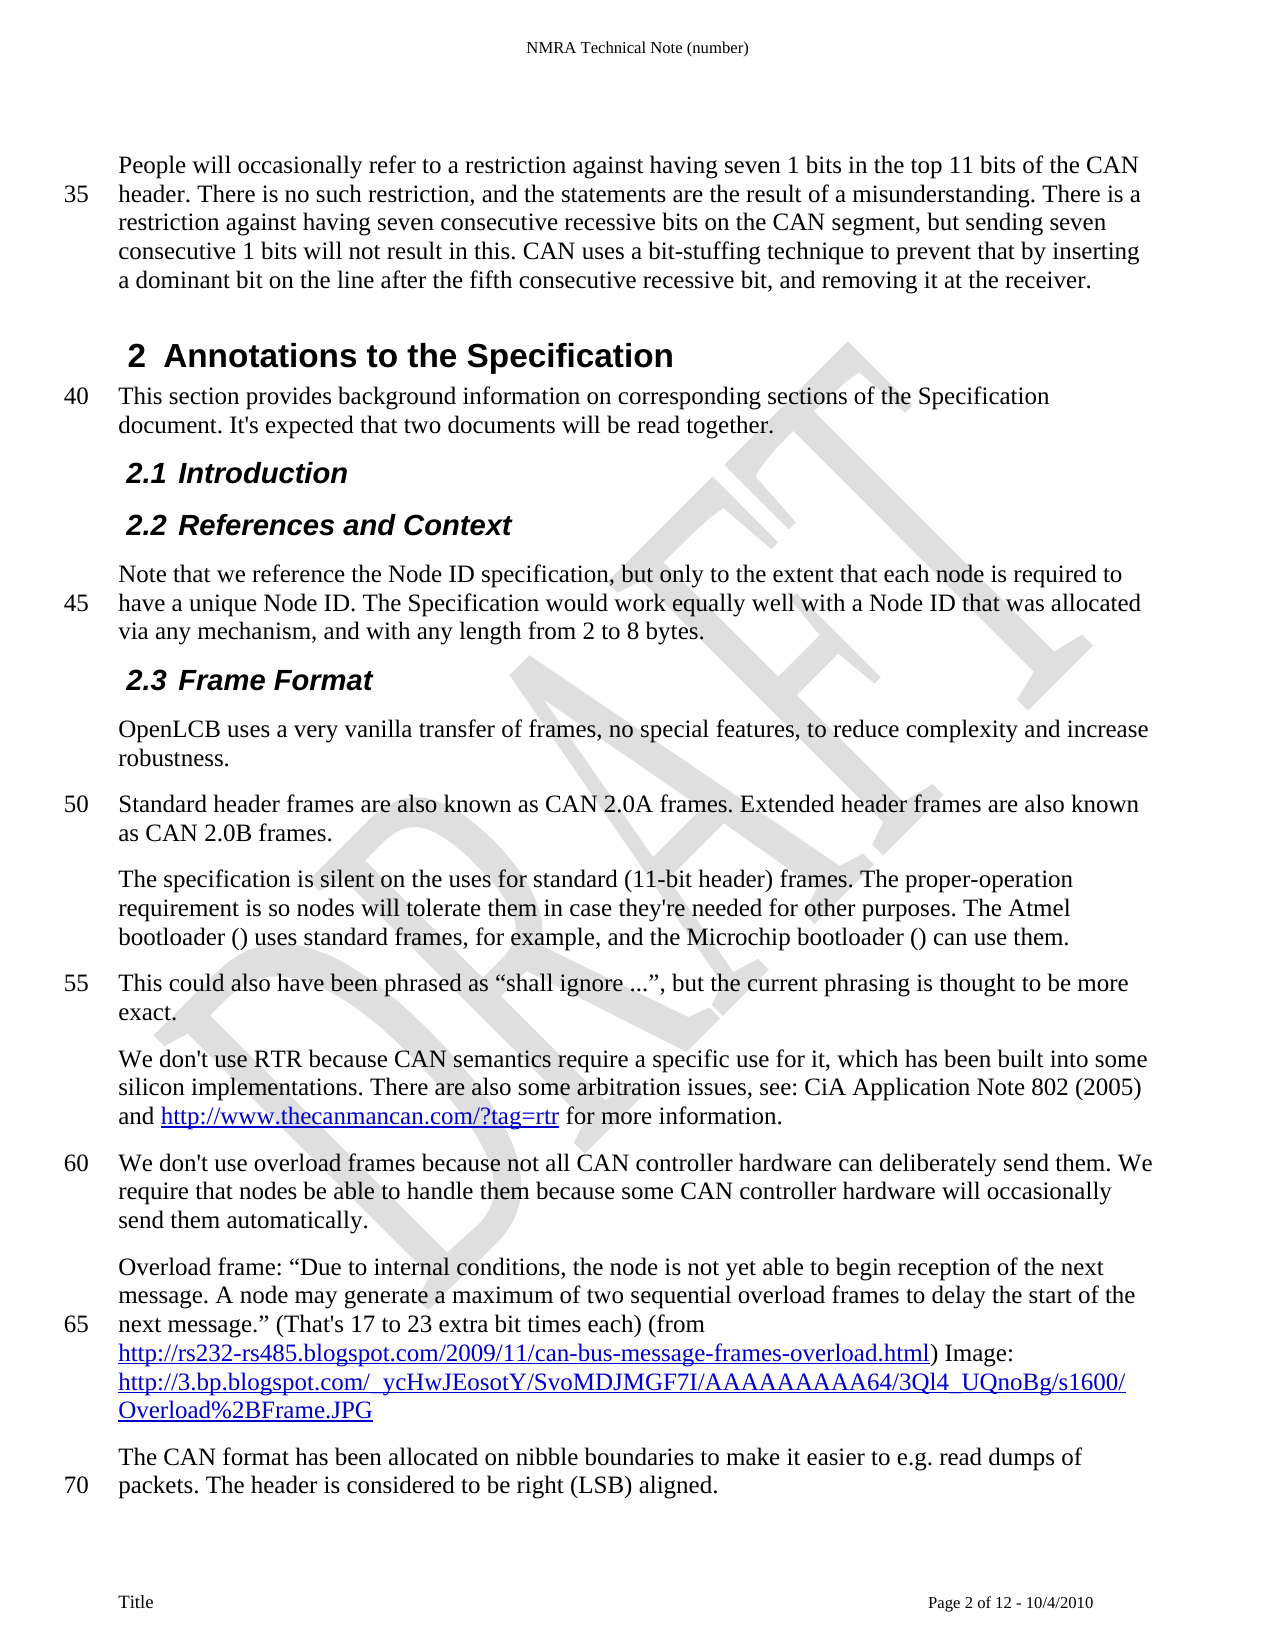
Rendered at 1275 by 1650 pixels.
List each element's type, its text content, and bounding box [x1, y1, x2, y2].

text OpenLCB uses a very vanilla transfer of frames, no special features, to reduce complexity and increase robustness. [118, 714, 575, 772]
text Note that we reference the Node ID specification, but only to the extent that each node is required to have a unique Node ID. The Specification would work equally well with a Node ID that was allocated via any mechanism, and with any length from 2 to 8 bytes. [665, 559, 1006, 645]
text This could also have been phrased as “shall ignore ...”, but the current phrasing is thought to be more exact. [355, 968, 489, 1026]
text This could also have been phrased as “shall ignore ...”, but the current phrasing is thought to be more exact. [211, 977, 377, 1026]
subtitle [745, 508, 902, 541]
text People will occasionally refer to a restriction against having seven 1 bits in the top 11 bits of the CAN header. There is no such restriction, and the statements are the result of a misunderstanding. There is a restriction against having seven consecutive recessive bits on the CAN segment, but sending seven consecutive 1 bits will not result in this. CAN uses a bit-stuffing technique to prevent that by inserting a dominant bit on the line after the fifth consecutive recessive bit, and removing it at the receiver. [118, 150, 1157, 294]
subtitle [1044, 663, 1157, 696]
text Standard header frames are also known as CAN 2.0A frames. Extended header frames are also known as CAN 2.0B frames. [607, 789, 697, 847]
text We don't use RTR because CAN semantics require a specific use for it, which has been built into some silicon implementations. There are also some arbitration issues, see: CiA Application Note 802 (2005) and http://www.thecanmancan.com/?tag=rtr for more information. [240, 1044, 469, 1126]
text The CAN format has been allocated on nibble boundaries to make it easier to e.g. read dumps of packets. The header is considered to be right (LSB) aligned. [118, 1442, 1157, 1499]
text Standard header frames are also known as CAN 2.0A frames. Extended header frames are also known as CAN 2.0B frames. [893, 789, 1157, 847]
subtitle [798, 663, 1033, 696]
text Overload frame: “Due to internal conditions, the node is not yet able to begin reception of the next message. A node may generate a maximum of two sequential overload frames to delay the start of the next message.” (That's 17 to 23 extra bit times each) (from http://rs232-rs485.blogspot.com/2009/11/can-bus-message-frames-overload.html) Image: http://3.bp.blogspot.com/_ycHwJEosotY/SvoMDJMGF7I/AAAAAAAAA64/3Ql4_UQnoBg/s1600/Overload%2BFrame.JPG [118, 1252, 1157, 1424]
subtitle Introduction [118, 456, 748, 490]
subtitle [757, 456, 851, 490]
subtitle [912, 508, 1157, 541]
text This could also have been phrased as “shall ignore ...”, but the current phrasing is thought to be more exact. [590, 968, 1157, 1026]
subtitle Frame Format [118, 663, 523, 696]
text We don't use overload frames because not all CAN controller hardware can deliberately send them. We require that nodes be able to handle them because some CAN controller hardware will occasionally send them automatically. [118, 1148, 387, 1234]
subtitle [766, 663, 790, 675]
text OpenLCB uses a very vanilla transfer of frames, no special features, to reduce complexity and increase robustness. [555, 714, 647, 772]
subtitle Annotations to the Specification [118, 336, 1157, 375]
subtitle References and Context [118, 508, 680, 541]
text The specification is silent on the uses for standard (11-bit header) frames. The proper-operation requirement is so nodes will tolerate them in case they're needed for other purposes. The Atmel bootloader () uses standard frames, for example, and the Microchip bootloader () can use them. [370, 864, 515, 951]
text We don't use RTR because CAN semantics require a specific use for it, which has been built into some silicon implementations. There are also some arbitration issues, see: CiA Application Note 802 (2005) and http://www.thecanmancan.com/?tag=rtr for more information. [444, 1044, 583, 1130]
subtitle [543, 663, 756, 696]
text The specification is silent on the uses for standard (11-bit header) frames. The proper-operation requirement is so nodes will tolerate them in case they're needed for other purposes. The Atmel bootloader () uses standard frames, for example, and the Microchip bootloader () can use them. [516, 864, 698, 951]
text We don't use RTR because CAN semantics require a specific use for it, which has been built into some silicon implementations. There are also some arbitration issues, see: CiA Application Note 802 (2005) and http://www.thecanmancan.com/?tag=rtr for more information. [550, 1044, 1157, 1130]
text OpenLCB uses a very vanilla transfer of frames, no special features, to reduce complexity and increase robustness. [817, 714, 1157, 772]
text Note that we reference the Node ID specification, but only to the extent that each node is required to have a unique Node ID. The Specification would work equally well with a Node ID that was allocated via any mechanism, and with any length from 2 to 8 bytes. [963, 559, 1157, 645]
text This section provides background information on corresponding sections of the Specification document. It's expected that two documents will be read together. [118, 381, 807, 439]
subtitle [860, 456, 1157, 490]
text The specification is silent on the uses for standard (11-bit header) frames. The proper-operation requirement is so nodes will tolerate them in case they're needed for other purposes. The Atmel bootloader () uses standard frames, for example, and the Microchip bootloader () can use them. [118, 864, 414, 951]
text This could also have been phrased as “shall ignore ...”, but the current phrasing is thought to be more exact. [502, 972, 633, 1026]
text Note that we reference the Node ID specification, but only to the extent that each node is required to have a unique Node ID. The Specification would work equally well with a Node ID that was allocated via any mechanism, and with any length from 2 to 8 bytes. [118, 559, 705, 645]
text We don't use RTR because CAN semantics require a specific use for it, which has been built into some silicon implementations. There are also some arbitration issues, see: CiA Application Note 802 (2005) and http://www.thecanmancan.com/?tag=rtr for more information. [118, 1044, 283, 1130]
text Standard header frames are also known as CAN 2.0A frames. Extended header frames are also known as CAN 2.0B frames. [728, 789, 882, 847]
text We don't use overload frames because not all CAN controller hardware can deliberately send them. We require that nodes be able to handle them because some CAN controller hardware will occasionally send them automatically. [506, 1148, 1157, 1234]
text This section provides background information on corresponding sections of the Specification document. It's expected that two documents will be read together. [815, 381, 1157, 439]
text OpenLCB uses a very vanilla transfer of frames, no special features, to reduce complexity and increase robustness. [618, 714, 832, 772]
text Standard header frames are also known as CAN 2.0A frames. Extended header frames are also known as CAN 2.0B frames. [118, 789, 627, 847]
text We don't use overload frames because not all CAN controller hardware can deliberately send them. We require that nodes be able to handle them because some CAN controller hardware will occasionally send them automatically. [344, 1148, 494, 1234]
subtitle [687, 509, 760, 541]
text This could also have been phrased as “shall ignore ...”, but the current phrasing is thought to be more exact. [118, 968, 220, 1026]
text The specification is silent on the uses for standard (11-bit header) frames. The proper-operation requirement is so nodes will tolerate them in case they're needed for other purposes. The Atmel bootloader () uses standard frames, for example, and the Microchip bootloader () can use them. [673, 864, 1157, 951]
